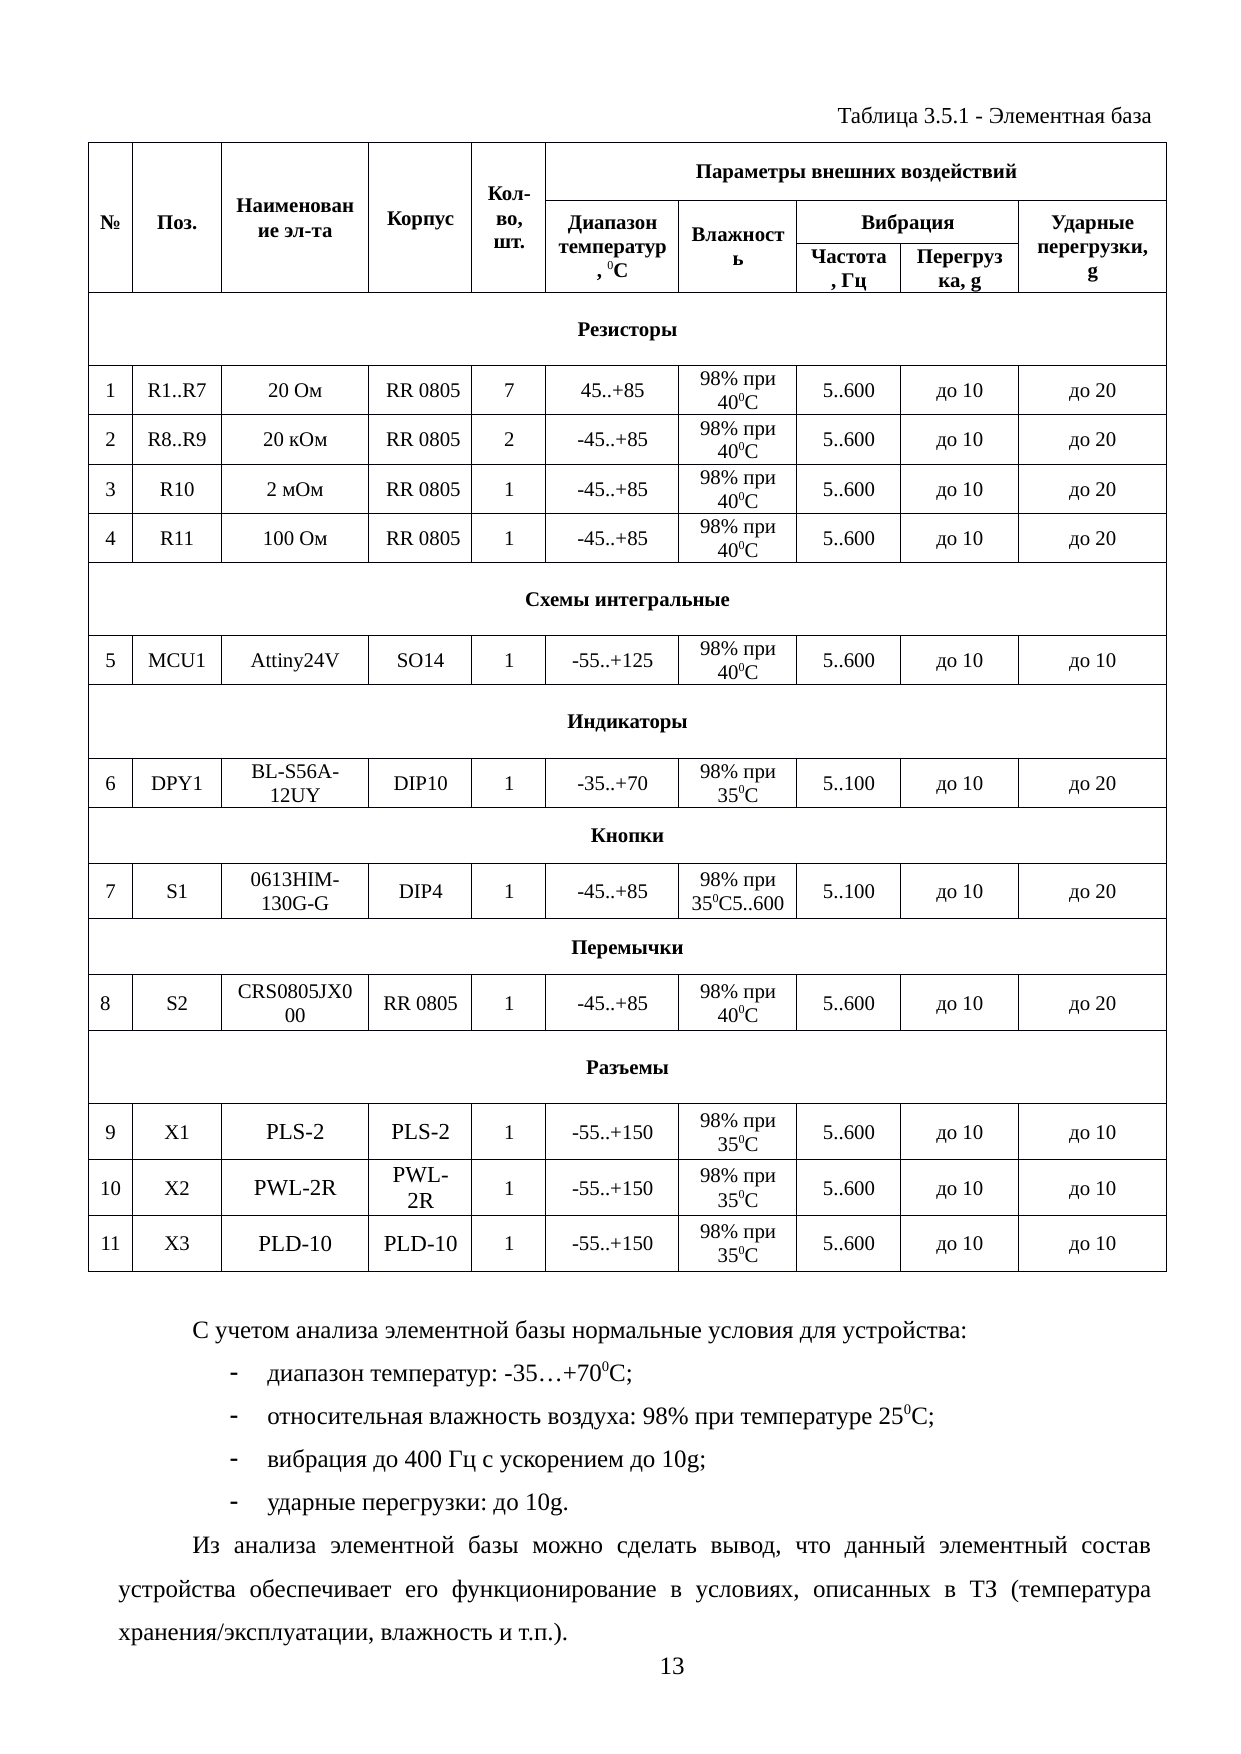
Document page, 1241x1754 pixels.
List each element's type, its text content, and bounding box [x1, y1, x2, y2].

table_cell до 10 [901, 1160, 1018, 1215]
table_cell 98% при 350С [679, 1160, 796, 1215]
table_cell 5..600 [797, 1104, 900, 1159]
text Из анализа элементной базы можно сделать вывод, что данный элементный состав устройства обеспечивает его функционирование в условиях, описанных в ТЗ (температура хранения/эксплуатации, влажность и т.п.). [118, 1531, 1152, 1646]
table_cell -45..+85 [546, 514, 678, 562]
table_cell -55..+150 [546, 1216, 678, 1271]
table_cell X1 [133, 1104, 221, 1159]
table_cell 7 [89, 864, 132, 918]
table_cell Частота, Гц [797, 244, 900, 292]
table_cell PLD-10 [222, 1216, 368, 1271]
table_cell 1 [472, 759, 545, 807]
table_cell 5 [89, 636, 132, 684]
table_cell SO14 [369, 636, 471, 684]
table_cell Резисторы [89, 293, 1166, 365]
table_cell 1 [472, 864, 545, 918]
table_cell 1 [89, 366, 132, 414]
table_cell 1 [472, 1216, 545, 1271]
table_cell до 10 [901, 1104, 1018, 1159]
table_cell -45..+85 [546, 465, 678, 513]
table_cell [133, 243, 221, 292]
table_cell 5..100 [797, 759, 900, 807]
table_cell 10 [89, 1160, 132, 1215]
table_cell S2 [133, 975, 221, 1030]
table_cell PLD-10 [369, 1216, 471, 1271]
table_cell 98% при 400С [679, 366, 796, 414]
table_cell RR 0805 [369, 975, 471, 1030]
table_cell до 10 [901, 864, 1018, 918]
table_cell до 10 [1019, 1216, 1166, 1271]
table_cell 3 [89, 465, 132, 513]
table_cell PWL-2R [369, 1160, 471, 1215]
table_cell до 10 [901, 1216, 1018, 1271]
table_cell № [89, 200, 132, 243]
table_cell X2 [133, 1160, 221, 1215]
table_cell Кнопки [89, 808, 1166, 862]
table_cell -35..+70 [546, 759, 678, 807]
table_cell DPY1 [133, 759, 221, 807]
table_cell до 20 [1019, 975, 1166, 1030]
table_cell CRS0805JX000 [222, 975, 368, 1030]
table_cell до 10 [901, 465, 1018, 513]
table_cell до 10 [901, 366, 1018, 414]
table_cell Индикаторы [89, 685, 1166, 757]
table_cell R8..R9 [133, 415, 221, 463]
list вибрация до 400 Гц с ускорением до 10g; [229, 1444, 1152, 1473]
table_cell Влажность [679, 201, 796, 292]
table_cell до 10 [901, 415, 1018, 463]
table_cell 20 кОм [222, 415, 368, 463]
table_cell до 20 [1019, 759, 1166, 807]
table_cell 1 [472, 975, 545, 1030]
table_cell 7 [472, 366, 545, 414]
table_cell 20 Ом [222, 366, 368, 414]
table_cell 1 [472, 636, 545, 684]
table_cell до 10 [1019, 1160, 1166, 1215]
table_cell 1 [472, 1160, 545, 1215]
table_header Наименование эл-та [222, 143, 368, 292]
table_cell -45..+85 [546, 415, 678, 463]
table_cell 98% при 350С [679, 1216, 796, 1271]
table_cell 98% при 350С [679, 1104, 796, 1159]
table_cell 98% при 400С [679, 514, 796, 562]
table_cell 6 [89, 759, 132, 807]
table_cell -55..+150 [546, 1104, 678, 1159]
table_header [133, 143, 221, 200]
table_cell 1 [472, 1104, 545, 1159]
table_cell 2 [472, 415, 545, 463]
text Таблица 3.5.1 - Элементная база [118, 102, 1152, 129]
table_cell Перемычки [89, 919, 1166, 974]
table_cell 1 [472, 514, 545, 562]
table_cell -45..+85 [546, 975, 678, 1030]
table_cell [89, 243, 132, 292]
table_cell PLS-2 [222, 1104, 368, 1159]
table_cell RR 0805 [369, 465, 471, 513]
table_cell до 20 [1019, 415, 1166, 463]
table_cell 4 [89, 514, 132, 562]
table_cell до 10 [901, 759, 1018, 807]
list ударные перегрузки: до 10g. [229, 1487, 1152, 1516]
table_cell до 20 [1019, 864, 1166, 918]
table_header Параметры внешних воздействий [546, 143, 1166, 200]
table_cell до 10 [1019, 636, 1166, 684]
table_cell 5..600 [797, 366, 900, 414]
table_cell до 20 [1019, 465, 1166, 513]
table_cell до 20 [1019, 514, 1166, 562]
table_cell RR 0805 [369, 514, 471, 562]
table_cell -45..+85 [546, 864, 678, 918]
table_cell 5..100 [797, 864, 900, 918]
table_cell 98% при 350С [679, 759, 796, 807]
table_cell 2 мОм [222, 465, 368, 513]
table_cell 11 [89, 1216, 132, 1271]
table_cell PWL-2R [222, 1160, 368, 1215]
table_cell R1..R7 [133, 366, 221, 414]
table_header Кол- во, шт. [472, 143, 545, 292]
table_cell 45..+85 [546, 366, 678, 414]
table_cell 5..600 [797, 1216, 900, 1271]
table_cell 5..600 [797, 636, 900, 684]
table_cell Диапазон температур, 0С [546, 201, 678, 292]
table_cell S1 [133, 864, 221, 918]
table_cell 5..600 [797, 465, 900, 513]
table_cell 5..600 [797, 1160, 900, 1215]
list диапазон температур: -35…+700С; [229, 1358, 1152, 1387]
table_cell 98% при 350С5..600 [679, 864, 796, 918]
table_cell 100 Ом [222, 514, 368, 562]
table_cell Ударные перегрузки, g [1019, 201, 1166, 292]
table_cell -55..+150 [546, 1160, 678, 1215]
table_cell 5..600 [797, 975, 900, 1030]
table_cell 8 [89, 975, 132, 1030]
table_cell Вибрация [797, 201, 1018, 243]
table_cell 0613HIM-130G-G [222, 864, 368, 918]
table_cell Схемы интегральные [89, 563, 1166, 635]
table_cell Attiny24V [222, 636, 368, 684]
table_cell -55..+125 [546, 636, 678, 684]
table_cell 98% при 400С [679, 465, 796, 513]
table_cell Поз. [133, 200, 221, 243]
table_cell X3 [133, 1216, 221, 1271]
table_cell до 10 [1019, 1104, 1166, 1159]
table_cell Перегрузка, g [901, 244, 1018, 292]
table_cell 2 [89, 415, 132, 463]
table_cell 9 [89, 1104, 132, 1159]
table_cell 98% при 400С [679, 975, 796, 1030]
table_cell R11 [133, 514, 221, 562]
table_cell RR 0805 [369, 415, 471, 463]
list относительная влажность воздуха: 98% при температуре 250С; [229, 1401, 1152, 1430]
table_cell PLS-2 [369, 1104, 471, 1159]
table_cell MCU1 [133, 636, 221, 684]
table_cell DIP10 [369, 759, 471, 807]
table_cell 98% при 400С [679, 636, 796, 684]
table_cell 5..600 [797, 514, 900, 562]
table_cell до 10 [901, 975, 1018, 1030]
table_cell RR 0805 [369, 366, 471, 414]
text С учетом анализа элементной базы нормальные условия для устройства: [118, 1315, 1152, 1344]
table_cell 1 [472, 465, 545, 513]
table_header Корпус [369, 143, 471, 292]
table_cell до 10 [901, 636, 1018, 684]
table_header [89, 143, 132, 200]
table_cell BL-S56A-12UY [222, 759, 368, 807]
table_cell Разъемы [89, 1031, 1166, 1103]
table_cell 98% при 400С [679, 415, 796, 463]
table_cell до 10 [901, 514, 1018, 562]
table_cell до 20 [1019, 366, 1166, 414]
table_cell R10 [133, 465, 221, 513]
table_cell DIP4 [369, 864, 471, 918]
table_cell 5..600 [797, 415, 900, 463]
